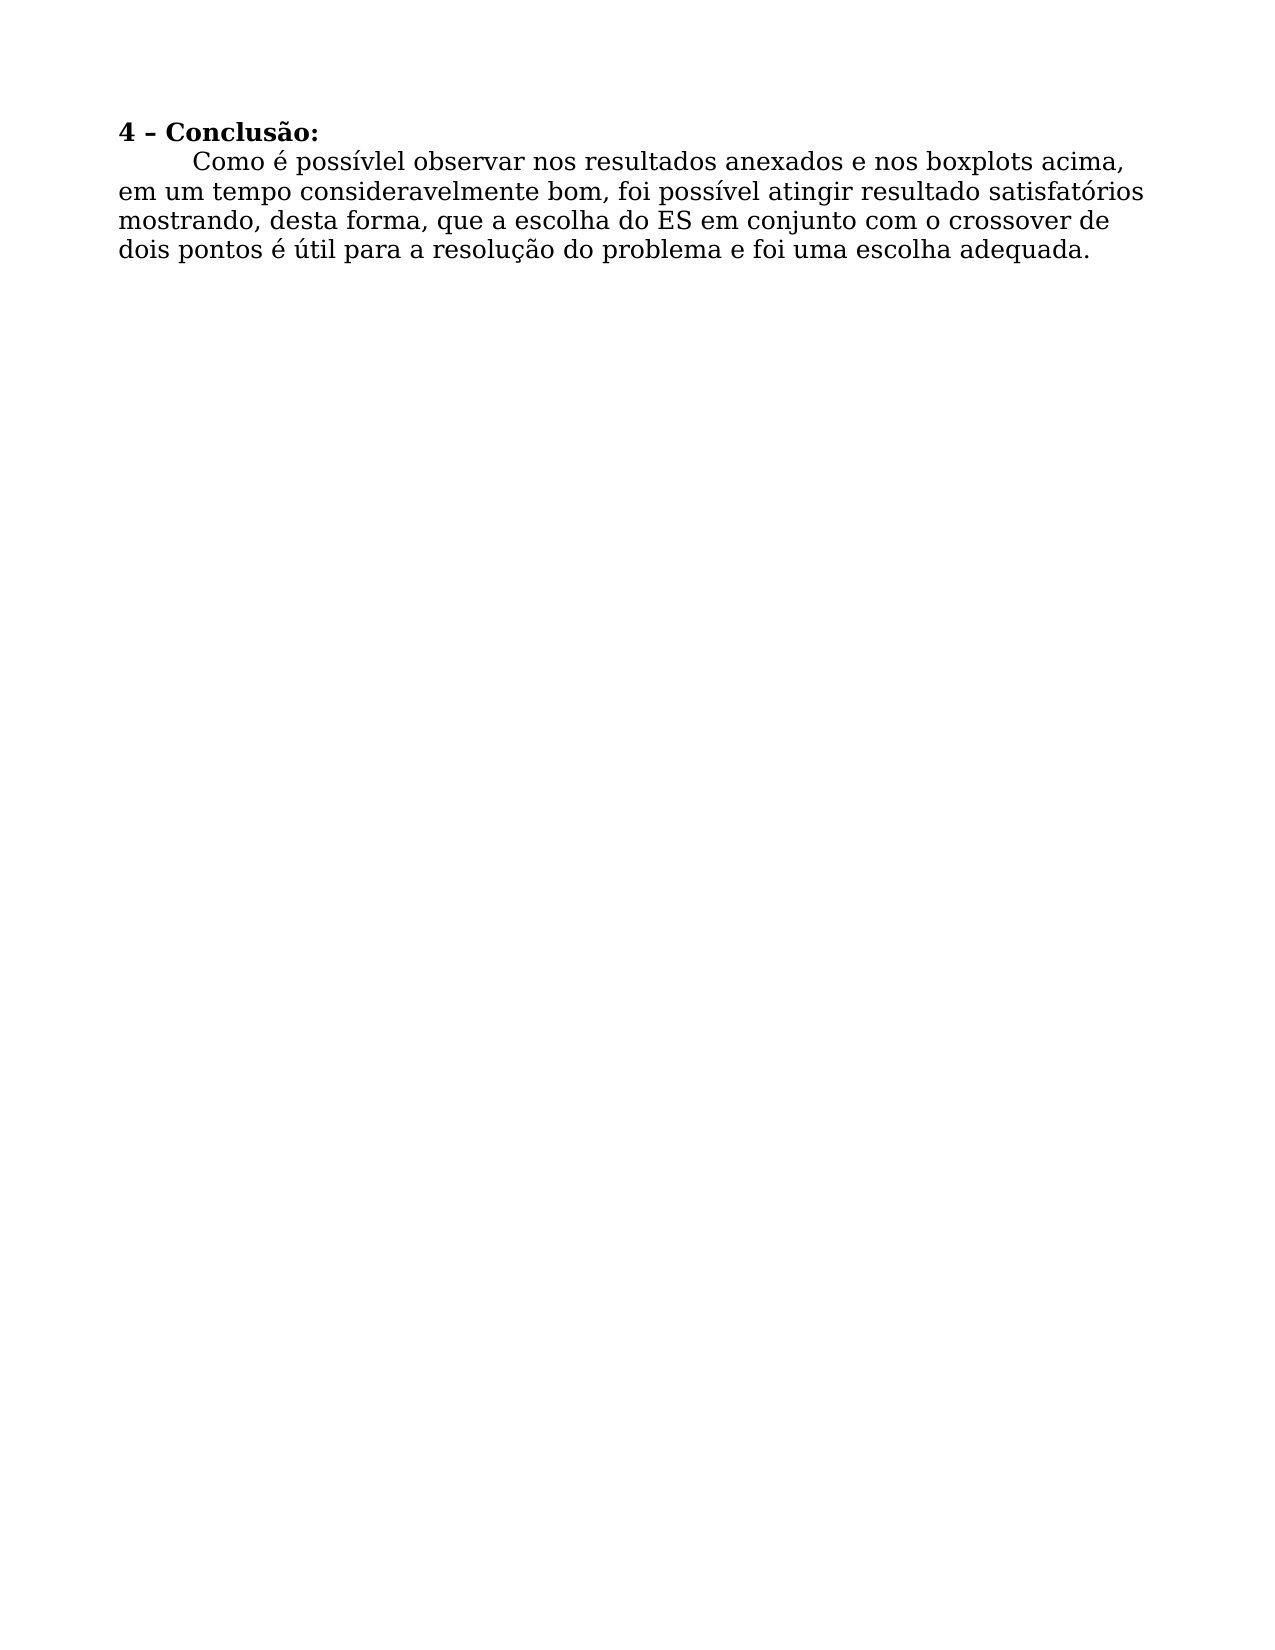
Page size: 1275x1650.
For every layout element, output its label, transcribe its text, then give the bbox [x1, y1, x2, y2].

text Como é possívlel observar nos resultados anexados e nos boxplots acima, em um tempo consideravelmente bom, foi possível atingir resultado satisfatórios mostrando, desta forma, que a escolha do ES em conjunto com o crossover de dois pontos é útil para a resolução do problema e foi uma escolha adequada. [118, 147, 1157, 293]
text 4 – Conclusão: [118, 118, 1157, 147]
